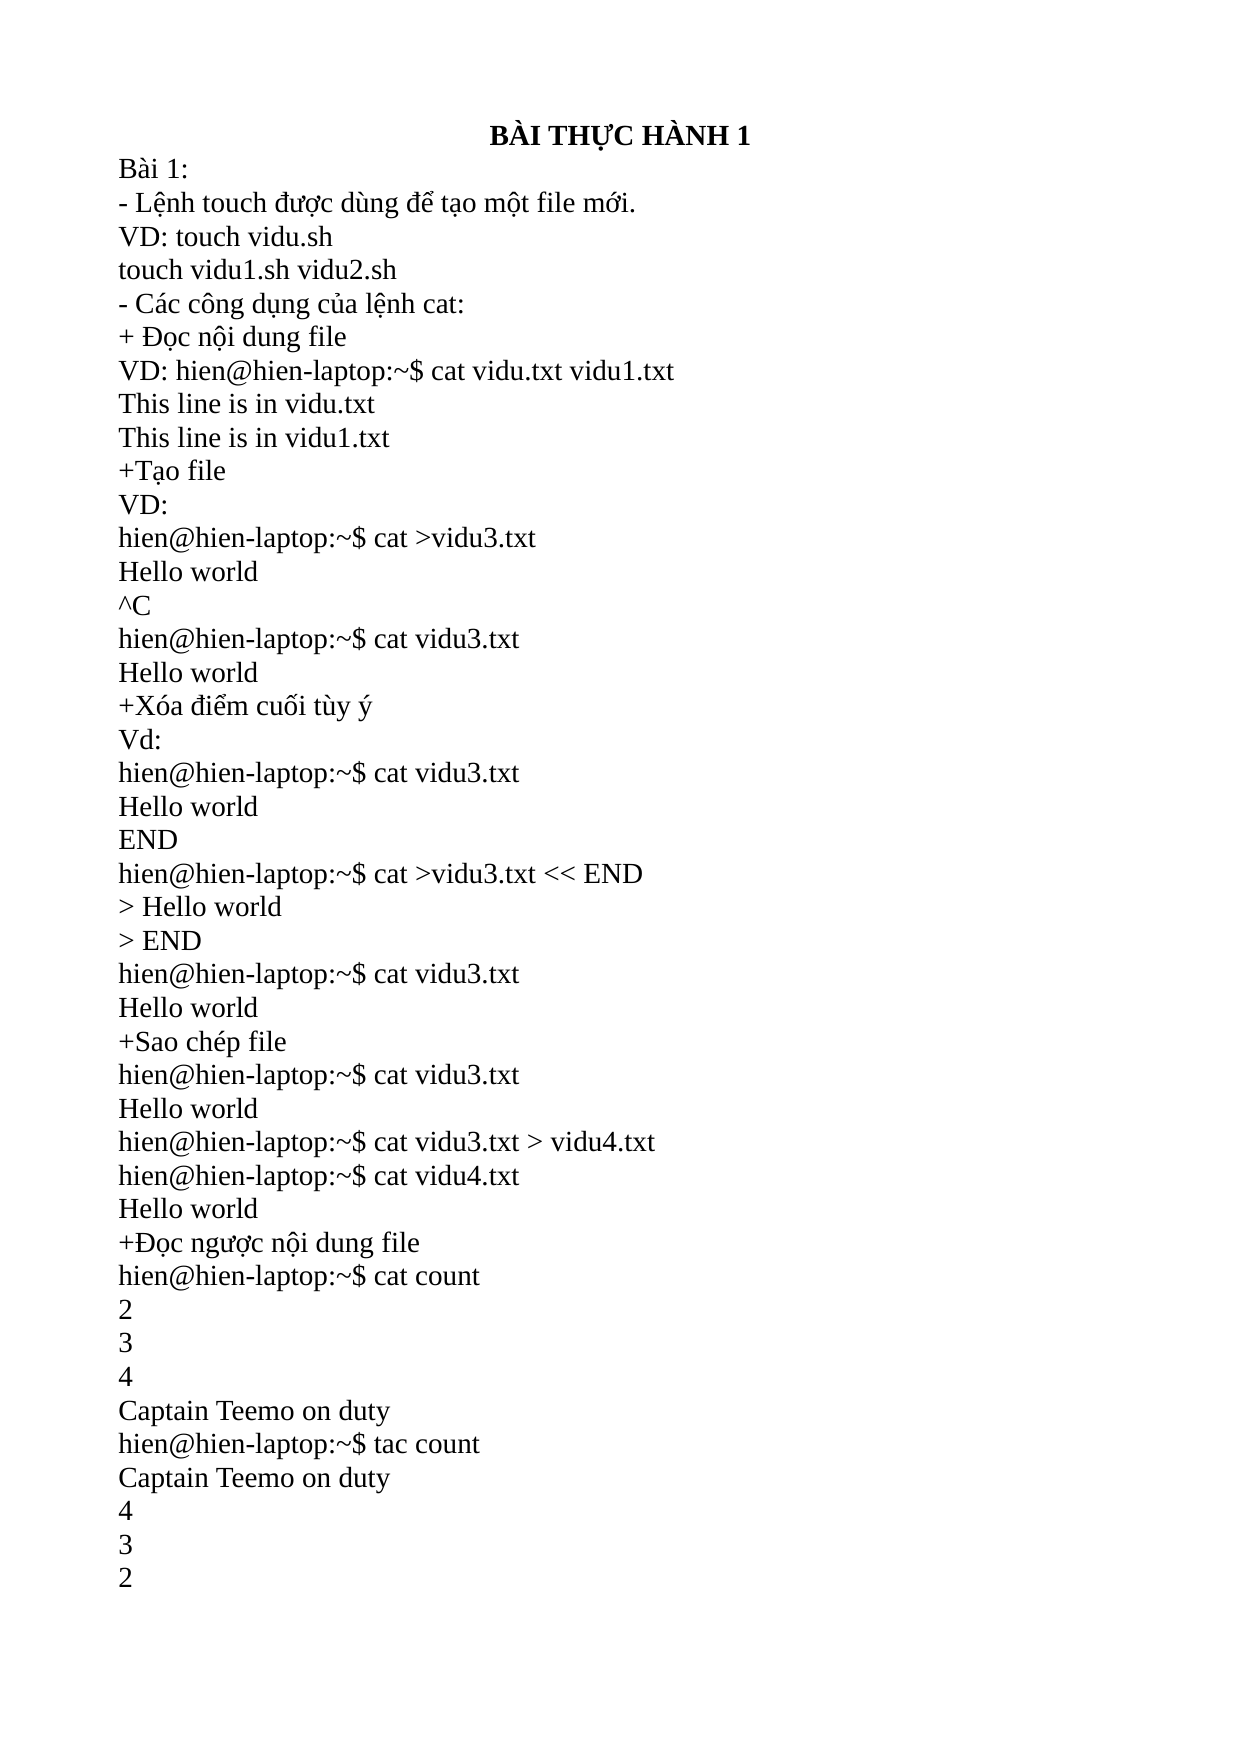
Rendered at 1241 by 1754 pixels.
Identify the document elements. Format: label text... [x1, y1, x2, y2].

text Captain Teemo on duty [118, 1460, 1122, 1493]
text hien@hien-laptop:~$ cat vidu4.txt [118, 1158, 1122, 1191]
text 3 [118, 1326, 1122, 1359]
text > Hello world [118, 889, 1122, 923]
text This line is in vidu1.txt [118, 420, 1122, 453]
text hien@hien-laptop:~$ cat vidu3.txt > vidu4.txt [118, 1124, 1122, 1158]
text hien@hien-laptop:~$ cat vidu3.txt [118, 1057, 1122, 1091]
text Captain Teemo on duty [118, 1393, 1122, 1426]
text VD: [118, 487, 1122, 521]
text hien@hien-laptop:~$ tac count [118, 1426, 1122, 1460]
text hien@hien-laptop:~$ cat >vidu3.txt [118, 521, 1122, 554]
text Hello world [118, 1091, 1122, 1124]
text - Các công dụng của lệnh cat: [118, 286, 1122, 319]
text + Đọc nội dung file [118, 319, 1122, 353]
text 4 [118, 1493, 1122, 1527]
text +Sao chép file [118, 1024, 1122, 1057]
text Hello world [118, 1191, 1122, 1225]
text 3 [118, 1527, 1122, 1560]
text Hello world [118, 554, 1122, 588]
text Hello world [118, 655, 1122, 688]
text VD: touch vidu.sh [118, 219, 1122, 252]
text Vd: [118, 722, 1122, 755]
text Bài 1: [118, 152, 1122, 185]
text END [118, 822, 1122, 856]
text BÀI THỰC HÀNH 1 [118, 118, 1122, 152]
text hien@hien-laptop:~$ cat >vidu3.txt << END [118, 856, 1122, 889]
text hien@hien-laptop:~$ cat vidu3.txt [118, 957, 1122, 990]
text +Tạo file [118, 453, 1122, 487]
text hien@hien-laptop:~$ cat vidu3.txt [118, 755, 1122, 789]
text hien@hien-laptop:~$ cat count [118, 1258, 1122, 1292]
text Hello world [118, 789, 1122, 822]
text hien@hien-laptop:~$ cat vidu3.txt [118, 621, 1122, 655]
text +Đọc ngược nội dung file [118, 1225, 1122, 1258]
text Hello world [118, 990, 1122, 1024]
text +Xóa điểm cuối tùy ý [118, 688, 1122, 722]
text VD: hien@hien-laptop:~$ cat vidu.txt vidu1.txt [118, 353, 1122, 386]
text 2 [118, 1560, 1122, 1594]
text 4 [118, 1359, 1122, 1393]
text touch vidu1.sh vidu2.sh [118, 252, 1122, 286]
text > END [118, 923, 1122, 957]
text 2 [118, 1292, 1122, 1326]
text ^C [118, 588, 1122, 621]
text - Lệnh touch được dùng để tạo một file mới. [118, 185, 1122, 219]
text This line is in vidu.txt [118, 386, 1122, 420]
